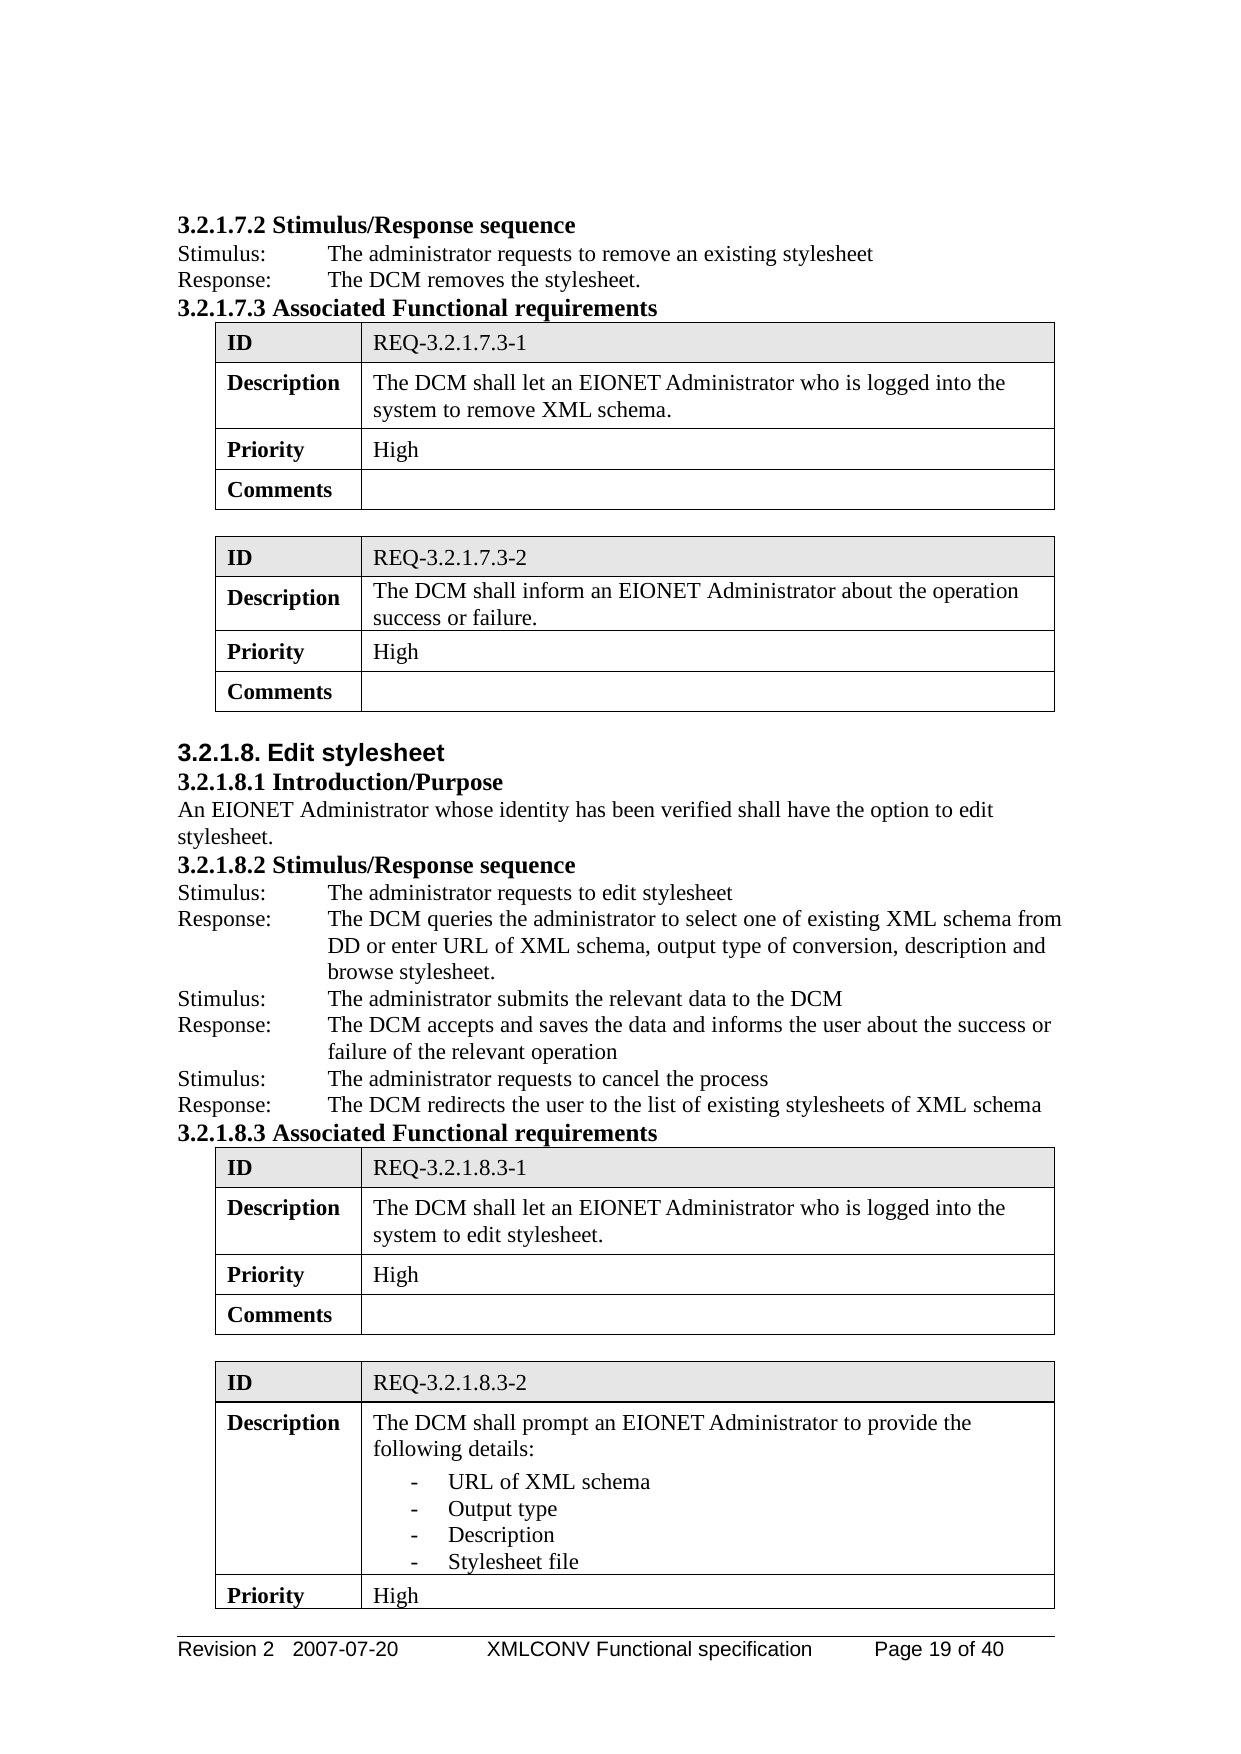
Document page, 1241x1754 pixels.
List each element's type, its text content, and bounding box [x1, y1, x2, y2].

subtitle 3.2.1.8.3 Associated Functional requirements [177, 1118, 1092, 1147]
table_cell [362, 470, 1054, 508]
table_header REQ-3.2.1.7.3-1 [362, 323, 1054, 362]
table_header ID [216, 1148, 361, 1187]
table_cell Comments [216, 470, 361, 508]
subtitle 3.2.1.8.2 Stimulus/Response sequence [177, 849, 1092, 878]
table_cell High [362, 429, 1054, 468]
text Response: The DCM removes the stylesheet. [177, 266, 1092, 292]
table_cell Priority [216, 1575, 361, 1608]
table_header ID [216, 323, 361, 362]
table_cell [362, 672, 1054, 711]
table_header REQ-3.2.1.7.3-2 [362, 537, 1054, 576]
table_cell Comments [216, 1295, 361, 1334]
table_header REQ-3.2.1.8.3-1 [362, 1148, 1054, 1187]
table_cell The DCM shall let an EIONET Administrator who is logged into the system to remove XML schema. [362, 363, 1054, 428]
text An EIONET Administrator whose identity has been verified shall have the option to edit stylesheet. [177, 796, 1092, 849]
table_cell [362, 1295, 1054, 1334]
text Stimulus: The administrator requests to remove an existing stylesheet [177, 239, 1092, 266]
table_header REQ-3.2.1.8.3-2 [362, 1362, 1054, 1401]
table_header ID [216, 537, 361, 576]
table_cell Description [216, 363, 361, 428]
text Stimulus: The administrator submits the relevant data to the DCM [177, 985, 1092, 1011]
text Response: The DCM accepts and saves the data and informs the user about the success or failure of the relevant operation [177, 1011, 1092, 1064]
table_header ID [216, 1362, 361, 1401]
table_cell Comments [216, 672, 361, 711]
subtitle 3.2.1.7.3 Associated Functional requirements [177, 292, 1092, 322]
subtitle 3.2.1.8.1 Introduction/Purpose [177, 767, 1092, 796]
table_cell Description [216, 577, 361, 630]
subtitle 3.2.1.7.2 Stimulus/Response sequence [177, 210, 1092, 239]
text Stimulus: The administrator requests to cancel the process [177, 1064, 1092, 1091]
table_cell High [362, 631, 1054, 671]
table_cell High [362, 1255, 1054, 1293]
text Response: The DCM queries the administrator to select one of existing XML schema from DD or enter URL of XML schema, output type of conversion, description and browse stylesheet. [177, 905, 1092, 985]
table_cell Priority [216, 631, 361, 671]
text Response: The DCM redirects the user to the list of existing stylesheets of XML schema [177, 1091, 1092, 1118]
table_cell Description [216, 1188, 361, 1253]
table_cell Priority [216, 429, 361, 468]
table_cell The DCM shall prompt an EIONET Administrator to provide the following details: URL of XML schema Output type Description Stylesheet file [362, 1403, 1054, 1574]
table_cell Priority [216, 1255, 361, 1293]
table_cell The DCM shall inform an EIONET Administrator about the operation success or failure. [362, 577, 1054, 630]
table_cell Description [216, 1403, 361, 1574]
subtitle Edit stylesheet [177, 738, 1092, 767]
text Stimulus: The administrator requests to edit stylesheet [177, 878, 1092, 905]
table_cell High [362, 1575, 1054, 1608]
table_cell The DCM shall let an EIONET Administrator who is logged into the system to edit stylesheet. [362, 1188, 1054, 1253]
